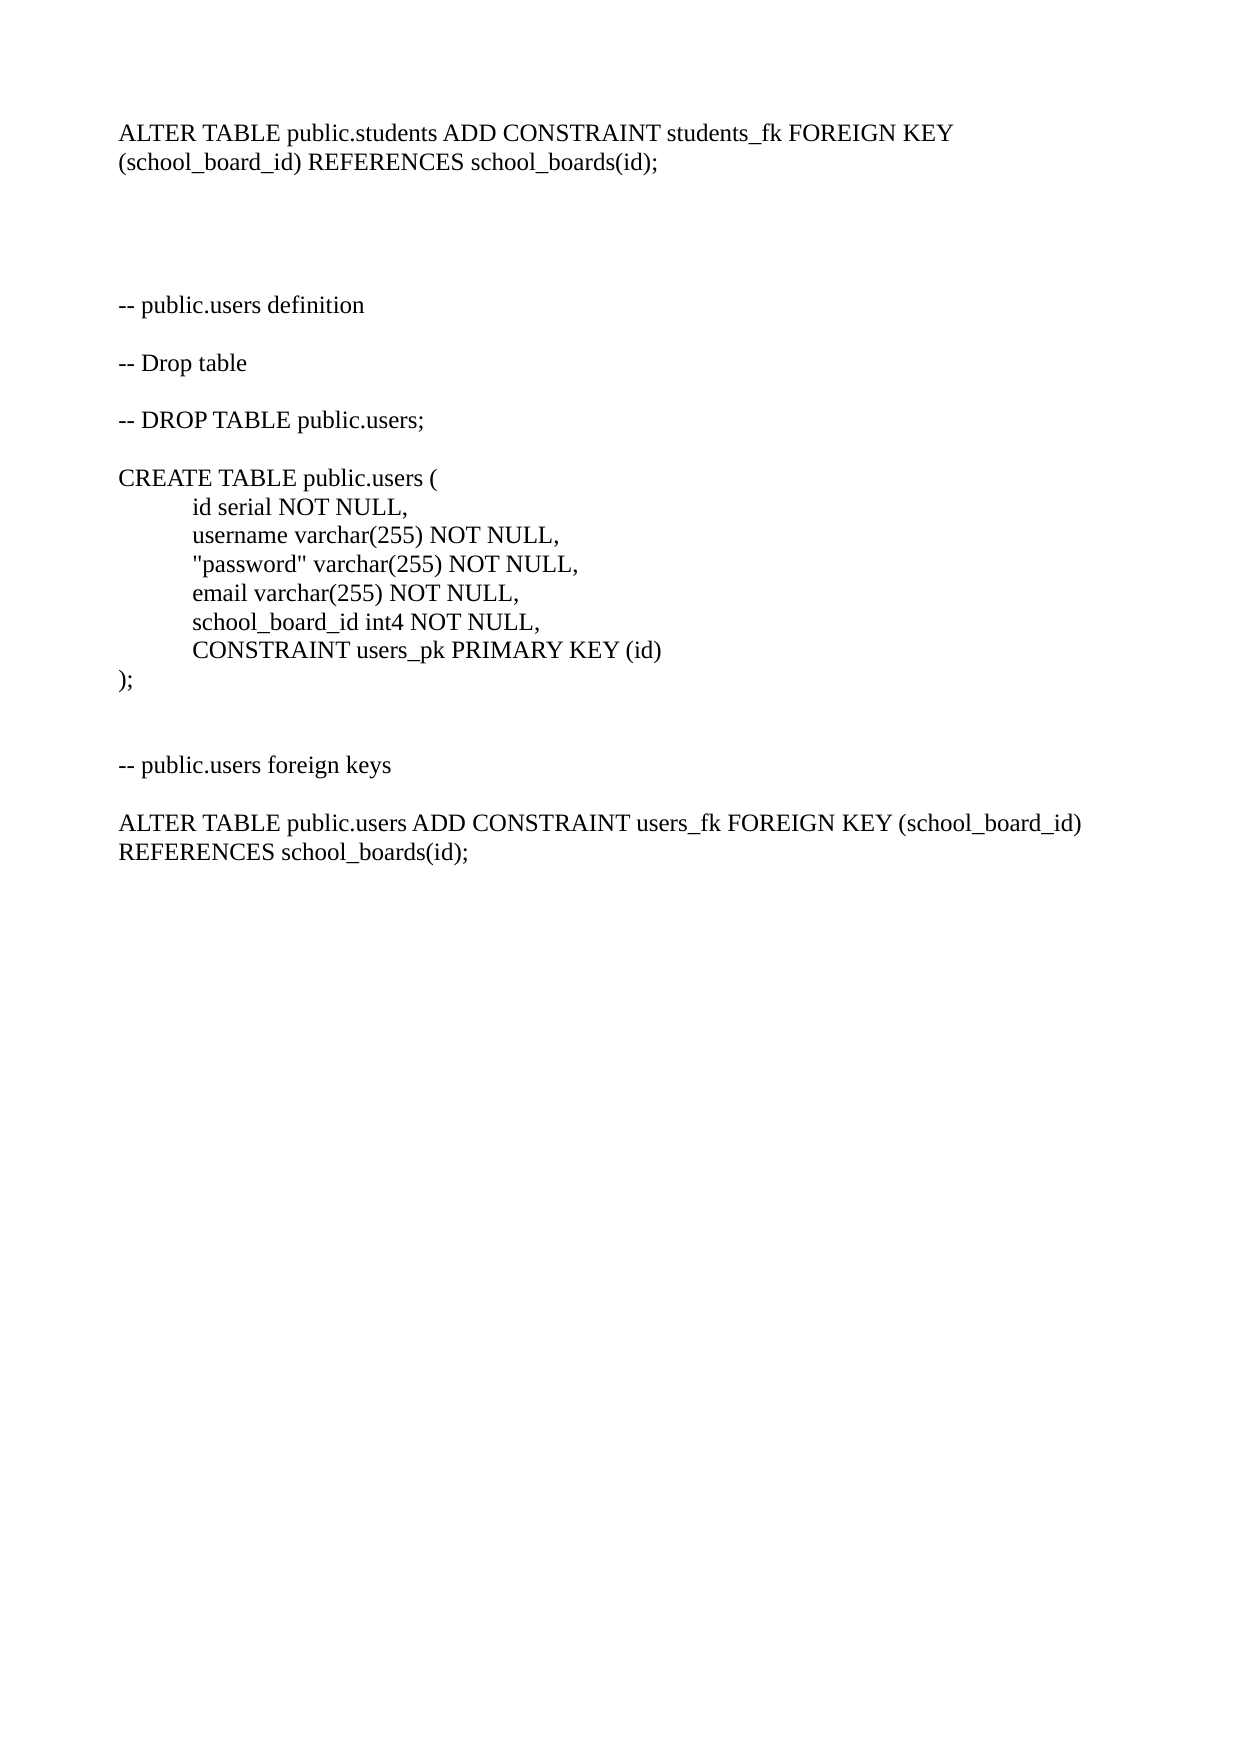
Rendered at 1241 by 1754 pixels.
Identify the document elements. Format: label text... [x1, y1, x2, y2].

text username varchar(255) NOT NULL, [118, 521, 1122, 549]
text CONSTRAINT users_pk PRIMARY KEY (id) [118, 636, 1122, 664]
text CREATE TABLE public.users ( [118, 463, 1122, 492]
text ALTER TABLE public.users ADD CONSTRAINT users_fk FOREIGN KEY (school_board_id) REFERENCES school_boards(id); [118, 808, 1122, 866]
text ); [118, 664, 1122, 693]
text -- Drop table [118, 348, 1122, 377]
text "password" varchar(255) NOT NULL, [118, 549, 1122, 578]
text -- public.users definition [118, 291, 1122, 319]
text school_board_id int4 NOT NULL, [118, 607, 1122, 636]
text id serial NOT NULL, [118, 492, 1122, 521]
text email varchar(255) NOT NULL, [118, 578, 1122, 607]
text -- DROP TABLE public.users; [118, 406, 1122, 434]
text -- public.users foreign keys [118, 751, 1122, 779]
text ALTER TABLE public.students ADD CONSTRAINT students_fk FOREIGN KEY (school_board_id) REFERENCES school_boards(id); [118, 118, 1122, 176]
